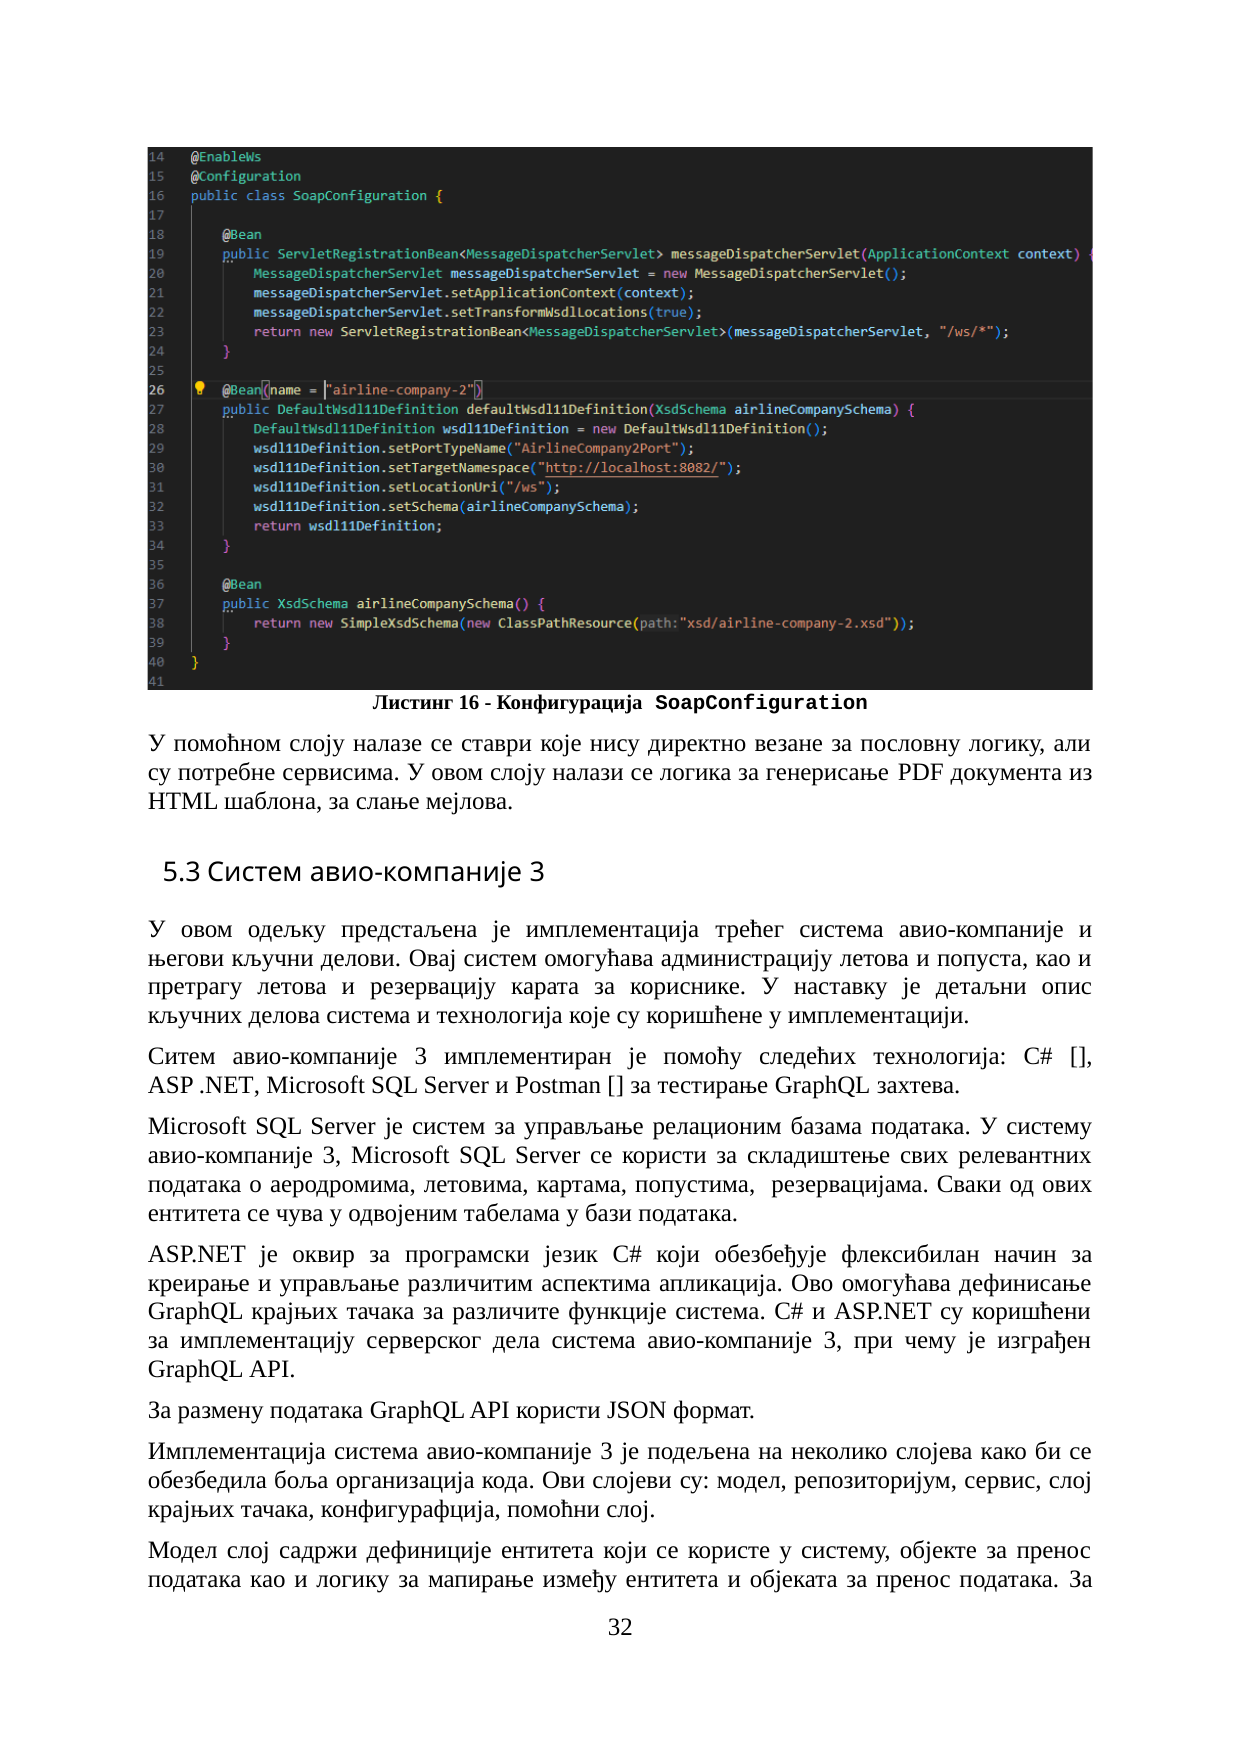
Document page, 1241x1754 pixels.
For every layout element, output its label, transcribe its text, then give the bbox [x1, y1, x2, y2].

text Имплементација система авио-компаније 3 је подељена на неколико слојева како би се обезбедила боља организација кода. Ови слојеви су: модел, репозиторијум, сервис, слој крајњих тачака, конфигурафција, помоћни слој. [148, 1436, 1092, 1523]
text Ситем авио-компаније 3 имплементиран је помоћу следећиx технологија: C# [], ASP .NET, Microsoft SQL Server и Postman [] за тестирање GraphQL захтева. [148, 1041, 1092, 1099]
text У помоћном слоју налазе се ставри које нису директно везане за пословну логику, али су потребне сервисима. У овом слоју налази се логика за генерисање PDF документа из HTML шаблона, за слање мејлова. [148, 728, 1092, 814]
text За размену података GraphQL API користи JSON формат. [148, 1395, 1092, 1424]
text У овом одељку предстаљена је имплементација трећег система авио-компаније и његови кључни делови. Овај систем омогућава администрацију летова и попуста, као и претрагу летова и резервацију карата за кориснике. У наставку је детаљни опис кључних делова система и технологија које су коришћене у имплементацији. [148, 914, 1092, 1029]
text Модел слој садржи дефиниције ентитета који се користе у систему, објекте за пренос података као и логику за мапирање између ентитета и објеката за пренос података. За [148, 1535, 1092, 1593]
subtitle Систем авио-компаније 3 [162, 852, 1078, 889]
text ASP.NET је оквир за програмски језик C# који обезбеђује флексибилан начин за креирање и управљање различитим аспектима апликација. Ово омогућава дефинисање GraphQL крајњих тачака за различите функције система. C# и ASP.NET су коришћени за имплементацију серверског дела система авио-компаније 3, при чему је изграђен GraphQL API. [148, 1239, 1092, 1383]
text Листинг 16 - Конфигурација SoapConfiguration [148, 690, 1092, 716]
picture [147, 147, 1093, 690]
text Microsoft SQL Server је систем за управљање релационим базама података. У систему авио-компаније 3, Microsoft SQL Server се користи за складиштење свих релевантних података о аеродромима, летовима, картама, попустима, резервацијама. Сваки од ових ентитета се чува у одвојеним табелама у бази података. [148, 1111, 1092, 1226]
